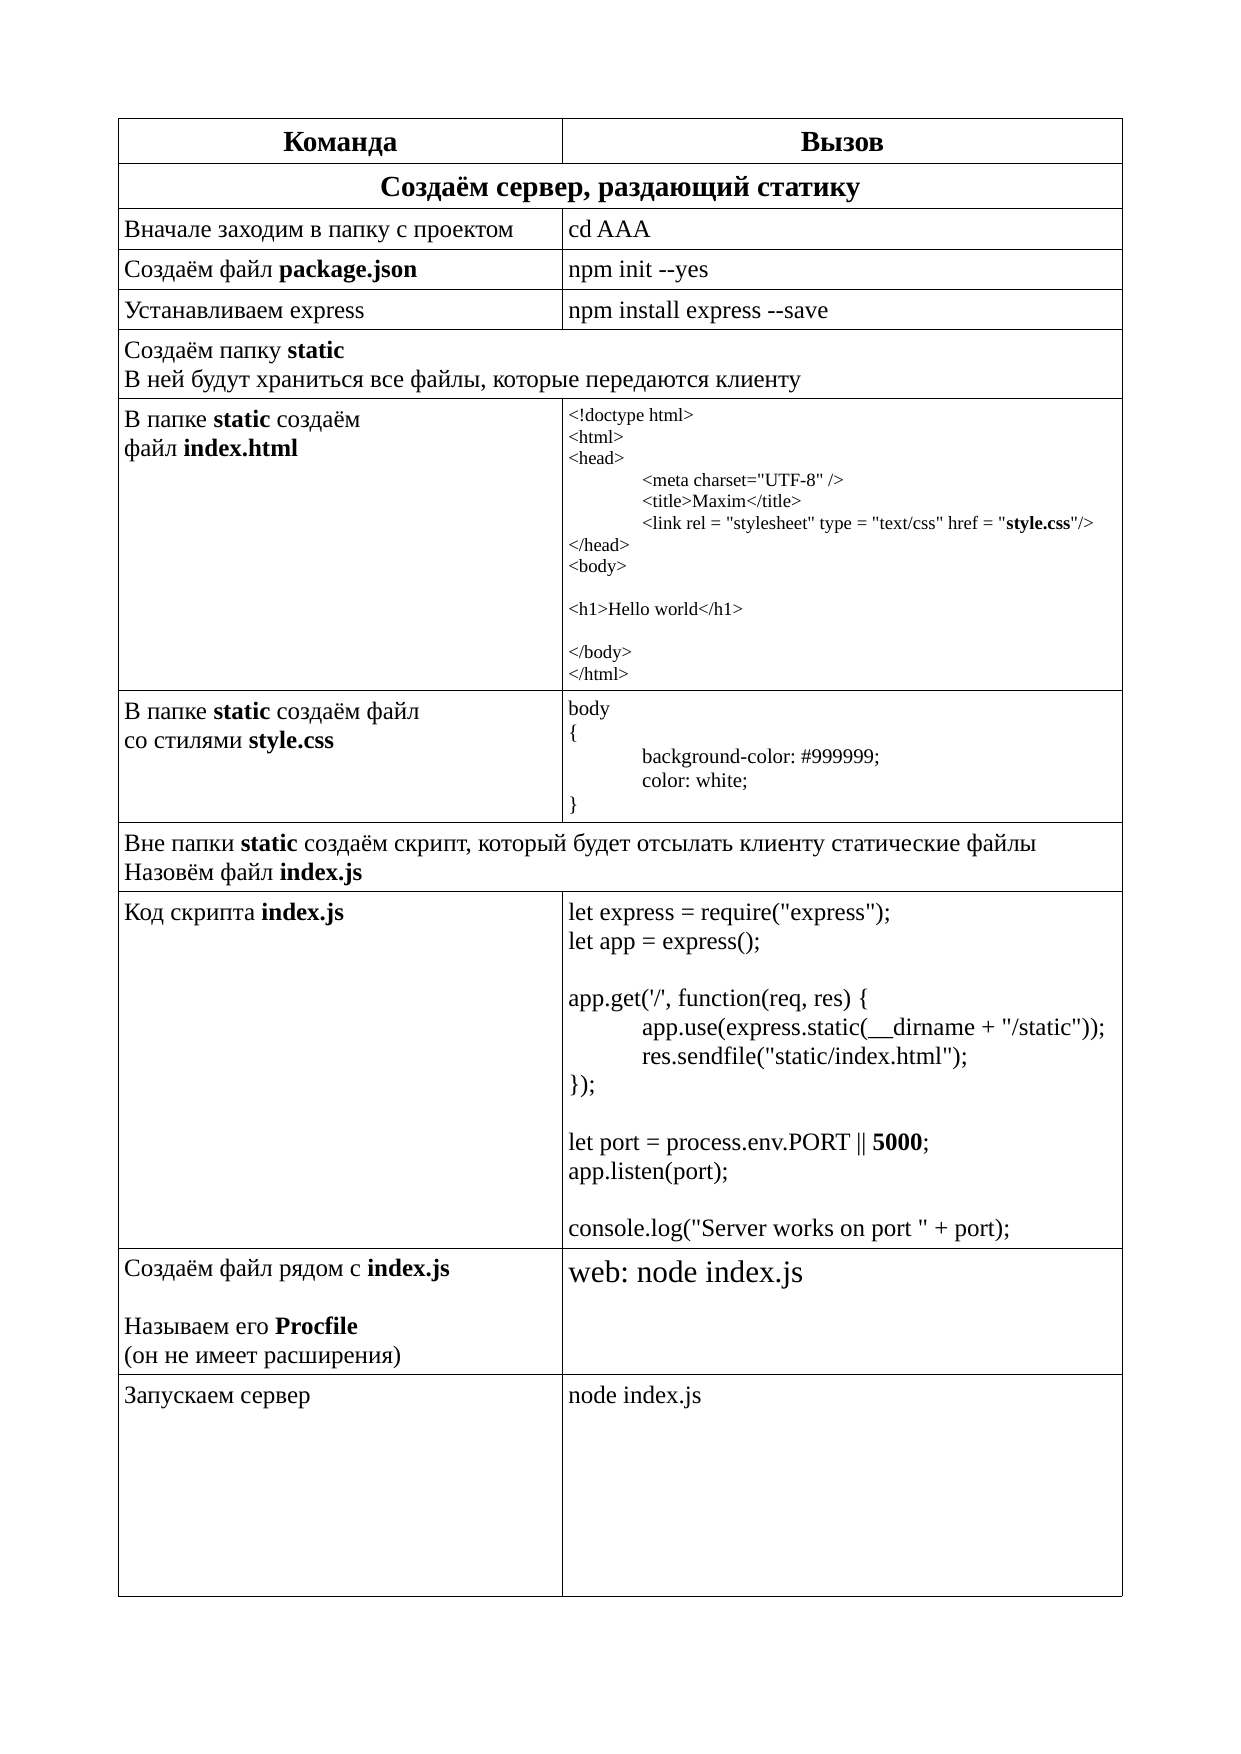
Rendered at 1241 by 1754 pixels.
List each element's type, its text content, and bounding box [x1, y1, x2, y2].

table_cell node index.js [563, 1375, 1122, 1596]
table_cell Создаём сервер, раздающий статику [119, 164, 1122, 208]
table_cell Создаём файл рядом с index.js Называем его Procfile (он не имеет расширения) [119, 1249, 562, 1374]
table_header Вызов [563, 119, 1122, 163]
table_cell let express = require("express"); let app = express(); app.get('/', function(req, res) { app.use(express.static(__dirname + "/static")); res.sendfile("static/index.html"); }); let port = process.env.PORT || 5000; app.listen(port); console.log("Server works on port " + port); [563, 892, 1122, 1248]
table_cell cd AAA [563, 209, 1122, 249]
table_cell <!doctype html> <html> <head> <meta charset="UTF-8" /> <title>Maxim</title> <link rel = "stylesheet" type = "text/css" href = "style.css"/> </head> <body> <h1>Hello world</h1> </body> </html> [563, 399, 1122, 690]
table_header Команда [119, 119, 562, 163]
table_cell Код скрипта index.js [119, 892, 562, 1248]
table_cell web: node index.js [563, 1249, 1122, 1374]
table_cell Создаём папку static В ней будут храниться все файлы, которые передаются клиенту [119, 330, 1122, 398]
table_cell В папке static создаём файл index.html [119, 399, 562, 690]
table_cell Запускаем сервер [119, 1375, 562, 1596]
table_cell Устанавливаем express [119, 290, 562, 329]
table_cell body { background-color: #999999; color: white; } [563, 691, 1122, 822]
table_cell Вне папки static создаём скрипт, который будет отсылать клиенту статические файлы Назовём файл index.js [119, 823, 1122, 891]
table_cell Вначале заходим в папку с проектом [119, 209, 562, 249]
table_cell npm init --yes [563, 250, 1122, 289]
table_cell В папке static создаём файл со стилями style.css [119, 691, 562, 822]
table_cell Создаём файл package.json [119, 250, 562, 289]
table_cell npm install express --save [563, 290, 1122, 329]
